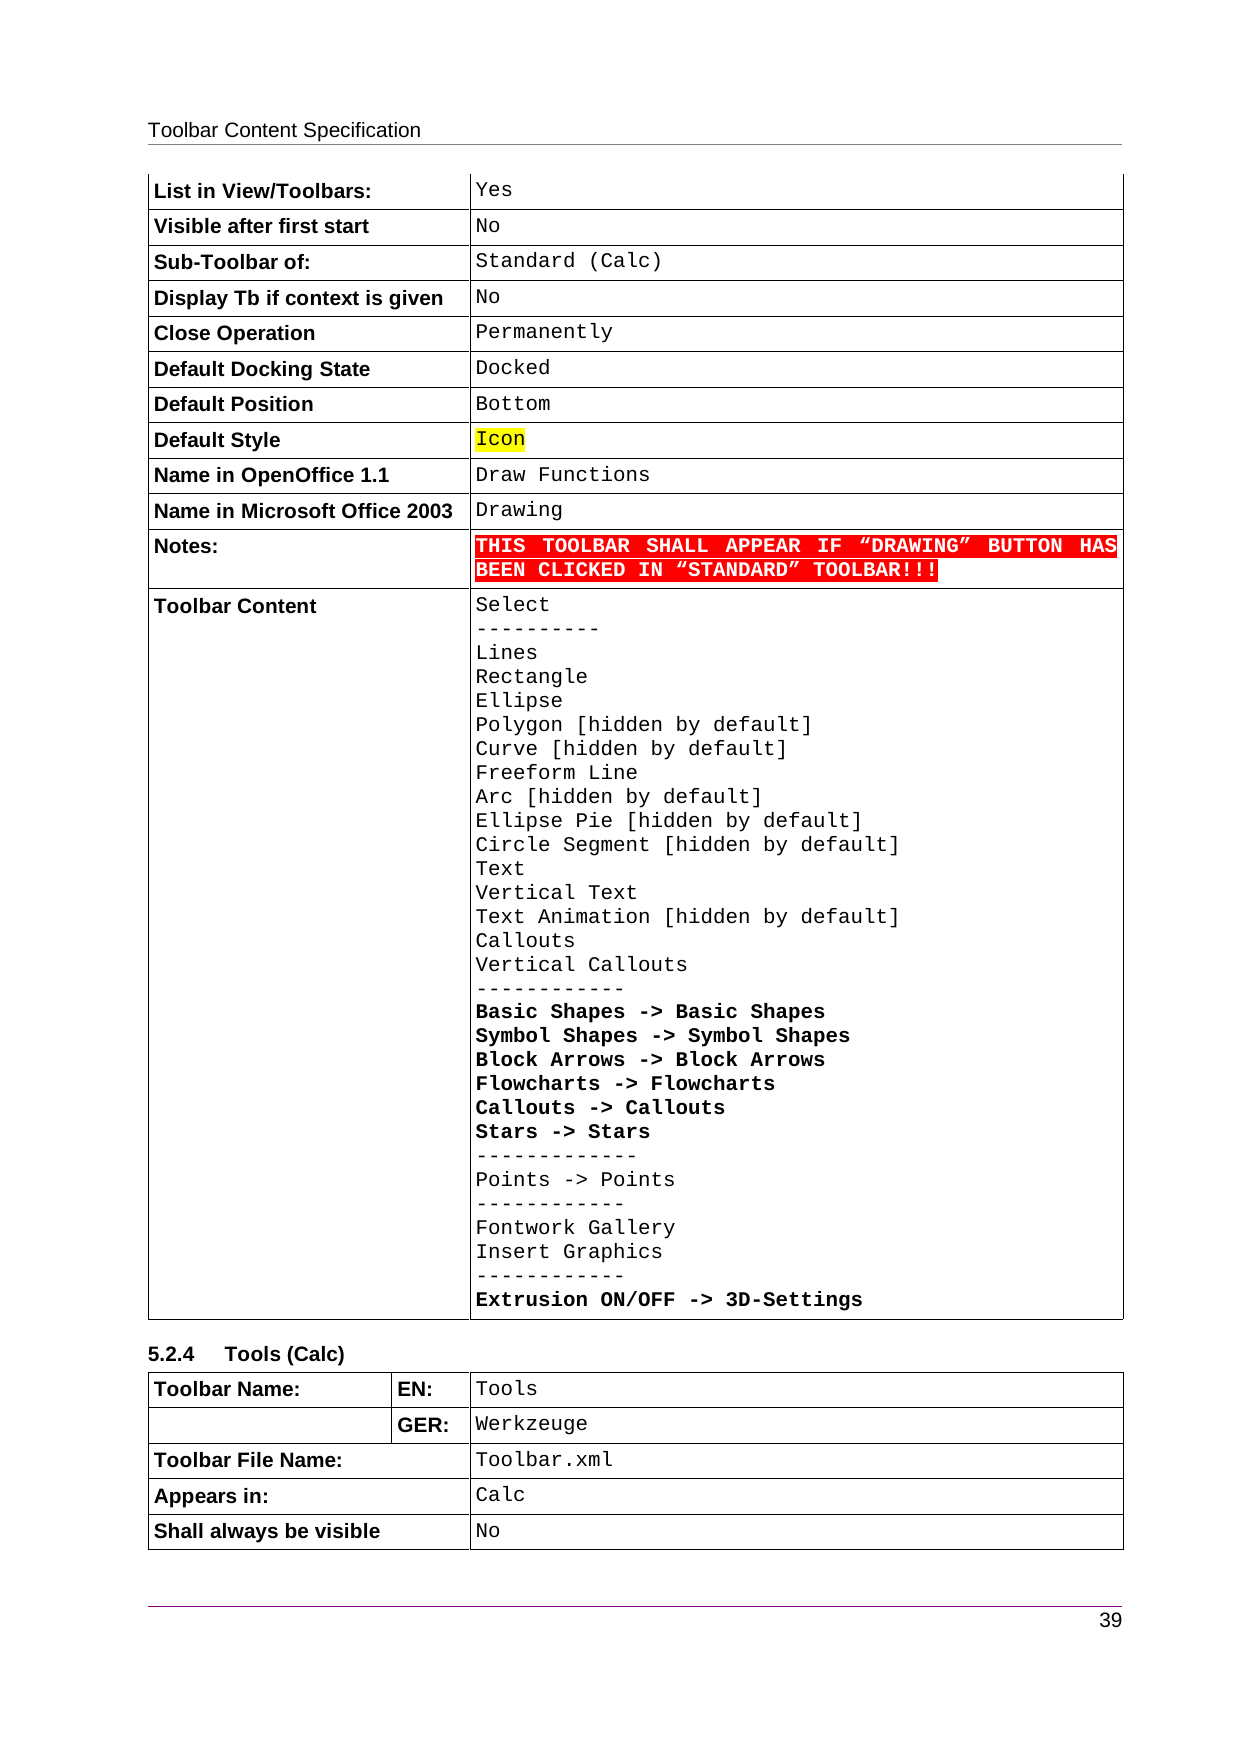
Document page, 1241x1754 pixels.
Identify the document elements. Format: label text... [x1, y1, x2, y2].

table_cell Permanently [471, 317, 1123, 351]
table_cell Notes: [149, 530, 469, 588]
table_cell Appears in: [149, 1479, 469, 1514]
table_cell Werkzeuge [471, 1408, 1123, 1443]
table_cell Drawing [471, 494, 1123, 529]
table_cell Calc [471, 1479, 1123, 1514]
table_cell Toolbar.xml [471, 1444, 1123, 1478]
table_cell Default Docking State [149, 352, 469, 387]
table_header Tools [471, 1373, 1123, 1407]
table_cell Docked [471, 352, 1123, 387]
table_cell Shall always be visible [149, 1515, 469, 1549]
table_header EN: [392, 1373, 469, 1407]
table_cell THIS TOOLBAR SHALL APPEAR IF “DRAWING” BUTTON HAS BEEN CLICKED IN “STANDARD” TOOLBAR!!! [471, 530, 1123, 588]
table_cell List in View/Toolbars: [149, 174, 469, 209]
table_cell [149, 1408, 391, 1443]
table_cell Name in OpenOffice 1.1 [149, 459, 469, 493]
table_cell Visible after first start [149, 210, 469, 245]
table_cell No [471, 281, 1123, 316]
table_cell Standard (Calc) [471, 246, 1123, 280]
table_cell Close Operation [149, 317, 469, 351]
table_cell Name in Microsoft Office 2003 [149, 494, 469, 529]
table_cell No [471, 1515, 1123, 1549]
table_cell Toolbar File Name: [149, 1444, 469, 1478]
subtitle Tools (Calc) [148, 1342, 1122, 1366]
table_cell Bottom [471, 388, 1123, 422]
table_cell Default Position [149, 388, 469, 422]
table_cell Yes [471, 174, 1123, 209]
table_cell Select ---------- Lines Rectangle Ellipse Polygon [hidden by default] Curve [hidden by default] Freeform Line Arc [hidden by default] Ellipse Pie [hidden by default] Circle Segment [hidden by default] Text Vertical Text Text Animation [hidden by default] Callouts Vertical Callouts ------------ Basic Shapes -> Basic Shapes Symbol Shapes -> Symbol Shapes Block Arrows -> Block Arrows Flowcharts -> Flowcharts Callouts -> Callouts Stars -> Stars ------------- Points -> Points ------------ Fontwork Gallery Insert Graphics ------------ Extrusion ON/OFF -> 3D-Settings [471, 589, 1123, 1319]
table_cell Toolbar Content [149, 589, 469, 1319]
table_cell Default Style [149, 423, 469, 458]
table_cell Icon [471, 423, 1123, 458]
table_header Toolbar Name: [149, 1373, 391, 1407]
table_cell Draw Functions [471, 459, 1123, 493]
table_cell Sub-Toolbar of: [149, 246, 469, 280]
table_cell GER: [392, 1408, 469, 1443]
table_cell Display Tb if context is given [149, 281, 469, 316]
table_cell No [471, 210, 1123, 245]
